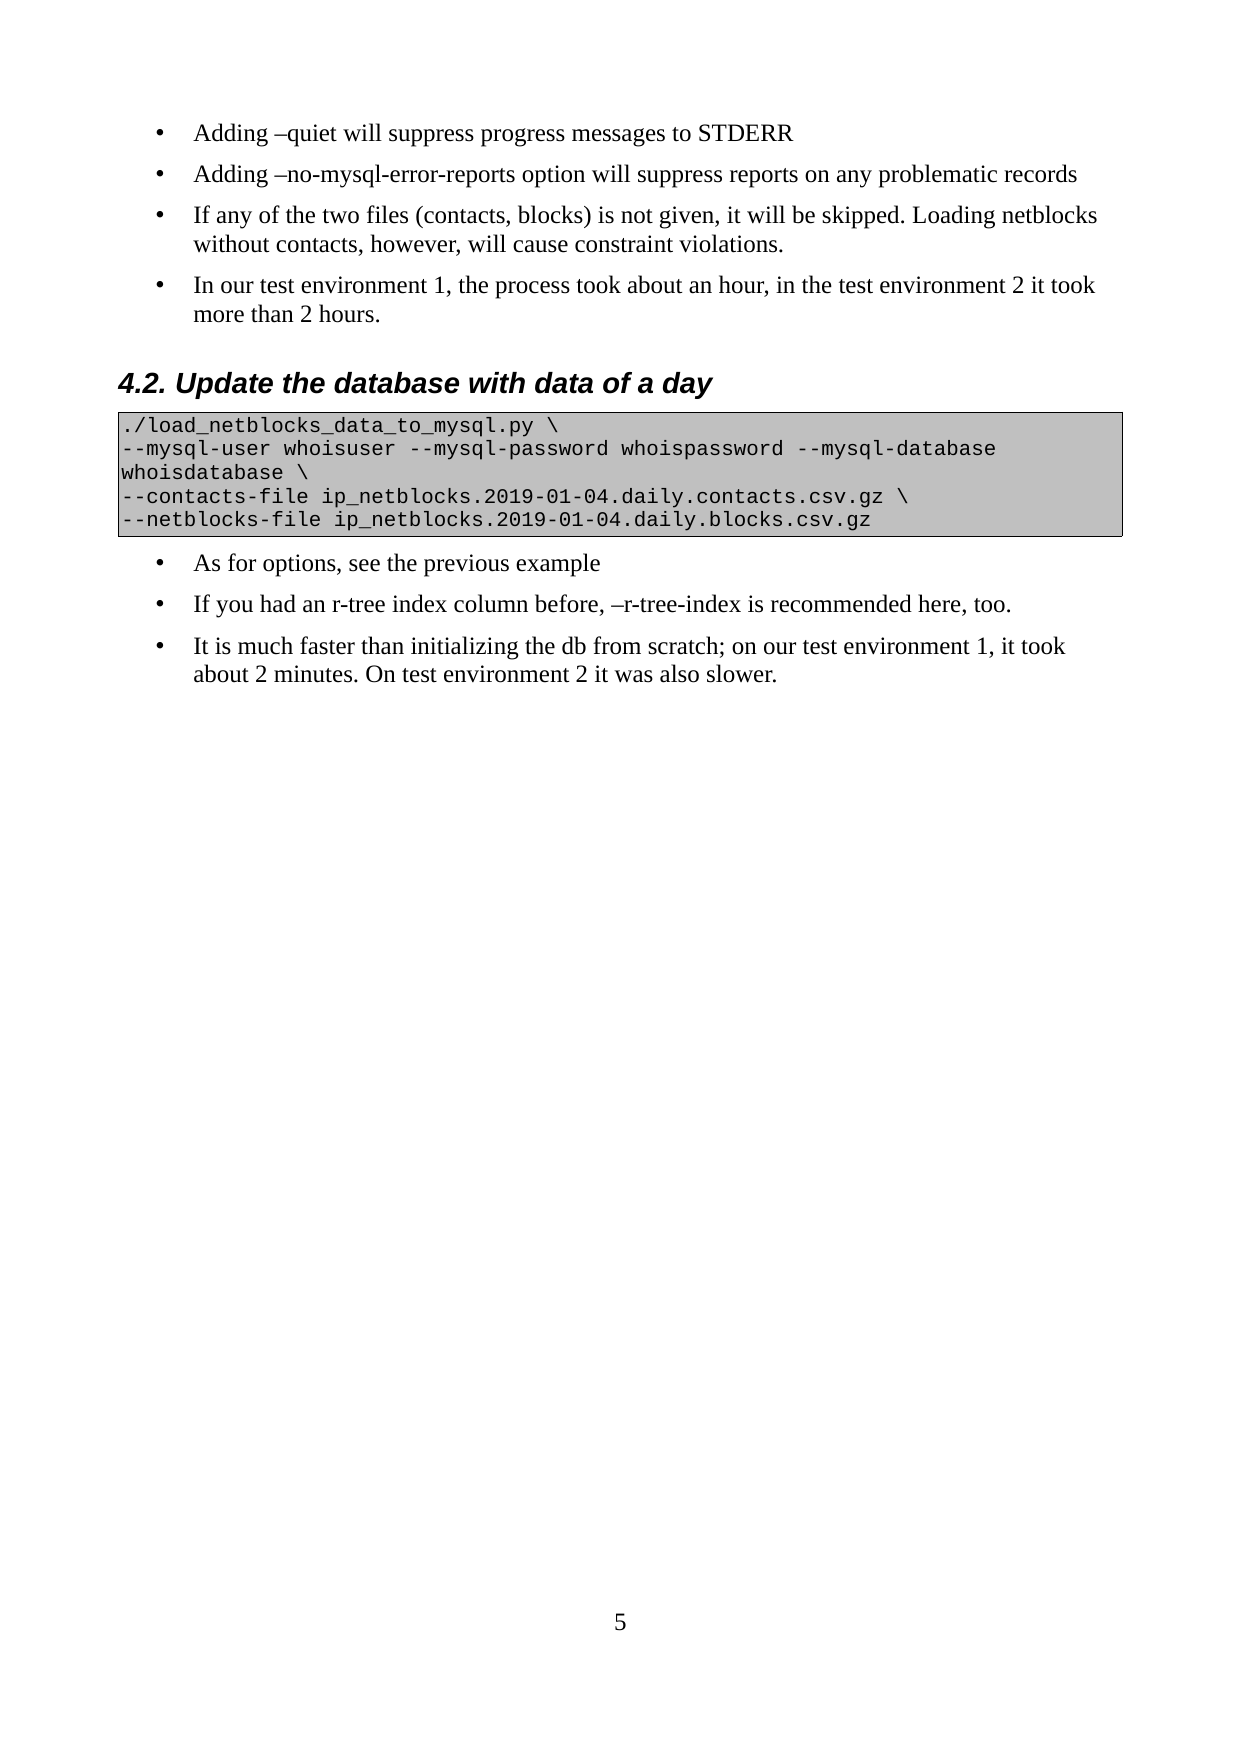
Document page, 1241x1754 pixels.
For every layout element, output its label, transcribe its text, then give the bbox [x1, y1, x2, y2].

text ./load_netblocks_data_to_mysql.py \ [119, 413, 1122, 435]
list Adding –quiet will suppress progress messages to STDERR [156, 118, 1122, 147]
text --netblocks-file ip_netblocks.2019-01-04.daily.blocks.csv.gz [119, 506, 1122, 536]
list If any of the two files (contacts, blocks) is not given, it will be skipped. Loading netblocks without contacts, however, will cause constraint violations. [156, 201, 1122, 258]
text --contacts-file ip_netblocks.2019-01-04.daily.contacts.csv.gz \ [119, 483, 1122, 506]
list Adding –no-mysql-error-reports option will suppress reports on any problematic records [156, 159, 1122, 188]
list As for options, see the previous example [156, 548, 1122, 577]
text --mysql-user whoisuser --mysql-password whoispassword --mysql-database whoisdatabase \ [119, 435, 1122, 483]
subtitle Update the database with data of a day [118, 366, 1122, 399]
list It is much faster than initializing the db from scratch; on our test environment 1, it took about 2 minutes. On test environment 2 it was also slower. [156, 631, 1122, 688]
list In our test environment 1, the process took about an hour, in the test environment 2 it took more than 2 hours. [156, 271, 1122, 328]
list If you had an r-tree index column before, –r-tree-index is recommended here, too. [156, 589, 1122, 618]
